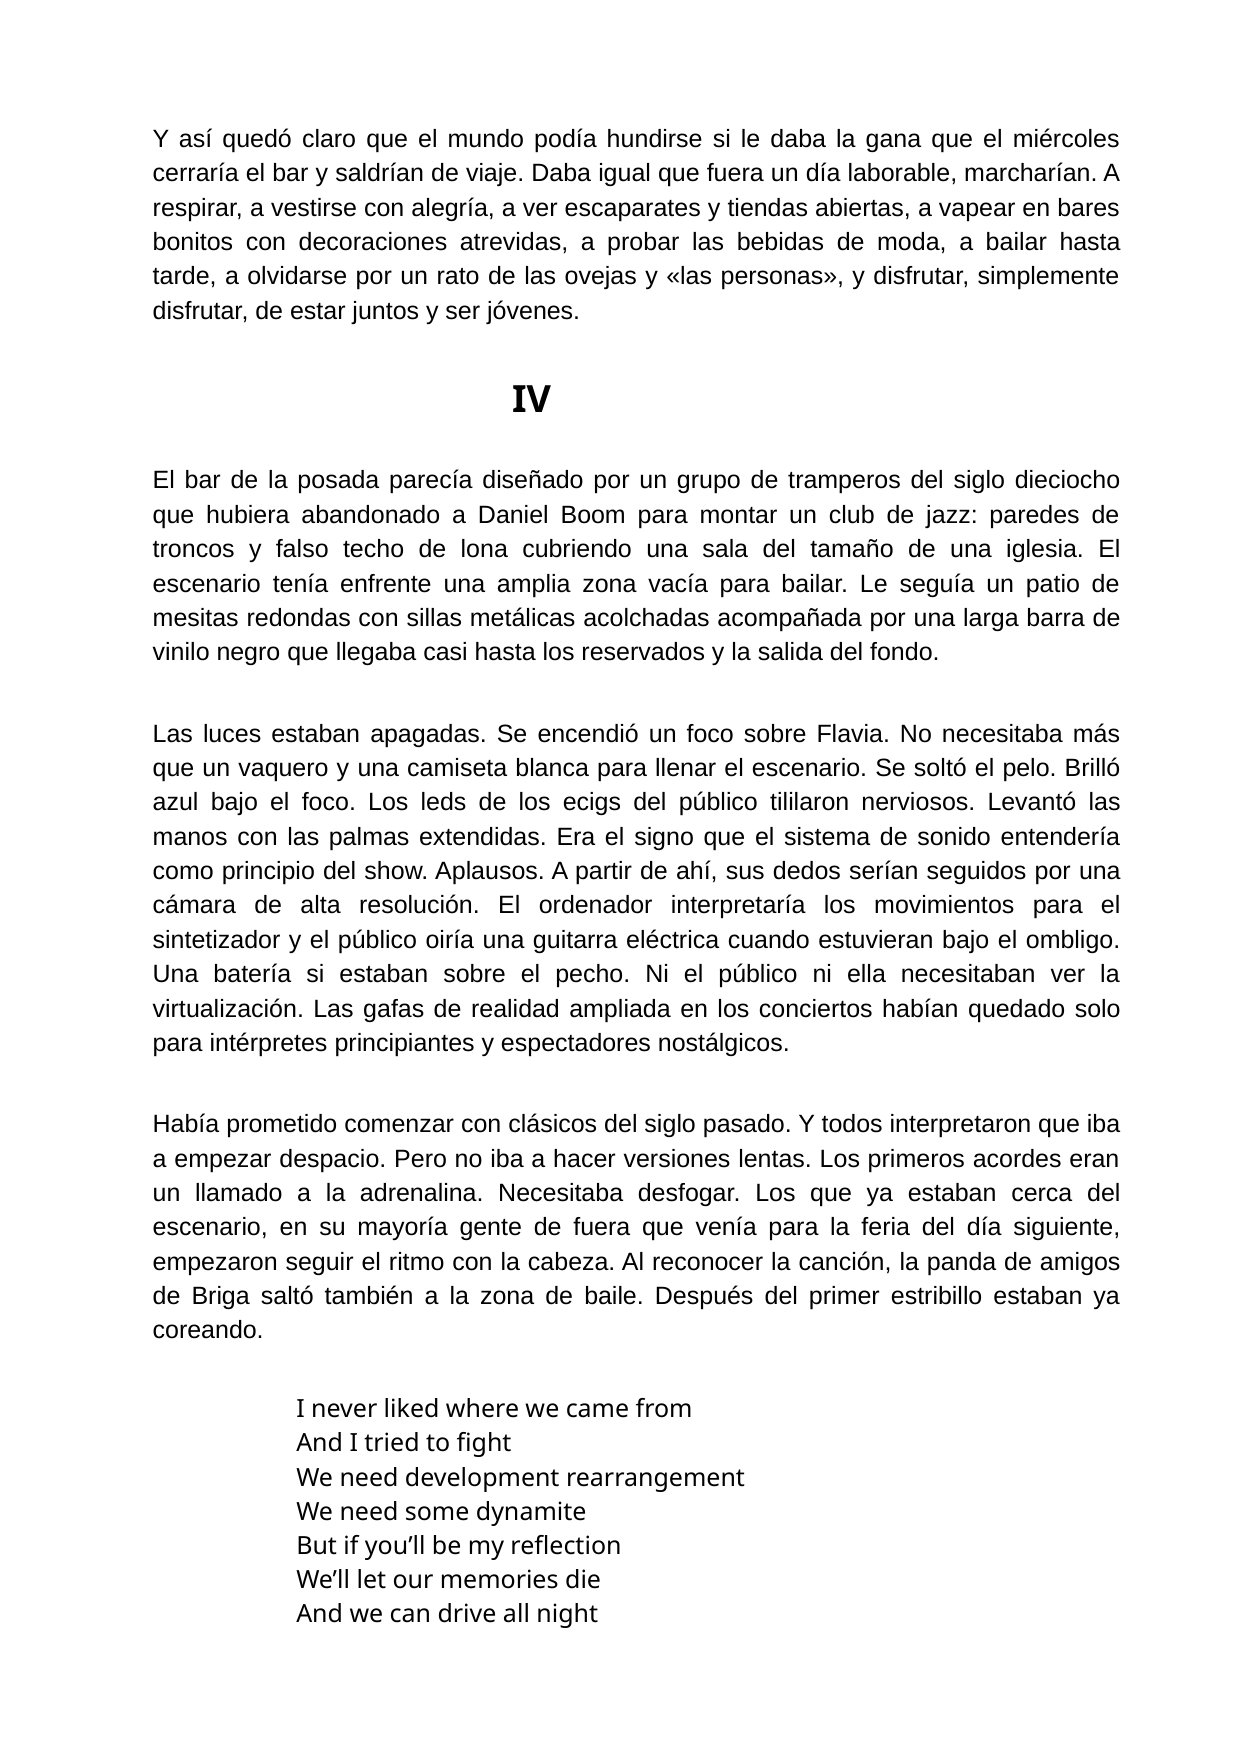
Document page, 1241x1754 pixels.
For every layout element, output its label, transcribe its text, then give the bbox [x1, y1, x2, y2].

text Había prometido comenzar con clásicos del siglo pasado. Y todos interpretaron que iba a empezar despacio. Pero no iba a hacer versiones lentas. Los primeros acordes eran un llamado a la adrenalina. Necesitaba desfogar. Los que ya estaban cerca del escenario, en su mayoría gente de fuera que venía para la feria del día siguiente, empezaron seguir el ritmo con la cabeza. Al reconocer la canción, la panda de amigos de Briga saltó también a la zona de baile. Después del primer estribillo estaban ya coreando. [152, 1103, 1122, 1344]
text El bar de la posada parecía diseñado por un grupo de tramperos del siglo dieciocho que hubiera abandonado a Daniel Boom para montar un club de jazz: paredes de troncos y falso techo de lona cubriendo una sala del tamaño de una iglesia. El escenario tenía enfrente una amplia zona vacía para bailar. Le seguía un patio de mesitas redondas con sillas metálicas acolchadas acompañada por una larga barra de vinilo negro que llegaba casi hasta los reservados y la salida del fondo. [152, 460, 1122, 666]
text Y así quedó claro que el mundo podía hundirse si le daba la gana que el miércoles cerraría el bar y saldrían de viaje. Daba igual que fuera un día laborable, marcharían. A respirar, a vestirse con alegría, a ver escaparates y tiendas abiertas, a vapear en bares bonitos con decoraciones atrevidas, a probar las bebidas de moda, a bailar hasta tarde, a olvidarse por un rato de las ovejas y «las personas», y disfrutar, simplemente disfrutar, de estar juntos y ser jóvenes. [152, 118, 1122, 324]
subtitle IV [118, 373, 944, 424]
text I never liked where we came from And I tried to fight We need development rearrangement We need some dynamite But if you’ll be my reflection We’ll let our memories die And we can drive all night [296, 1391, 944, 1629]
text Las luces estaban apagadas. Se encendió un foco sobre Flavia. No necesitaba más que un vaquero y una camiseta blanca para llenar el escenario. Se soltó el pelo. Brilló azul bajo el foco. Los leds de los ecigs del público tililaron nerviosos. Levantó las manos con las palmas extendidas. Era el signo que el sistema de sonido entendería como principio del show. Aplausos. A partir de ahí, sus dedos serían seguidos por una cámara de alta resolución. El ordenador interpretaría los movimientos para el sintetizador y el público oiría una guitarra eléctrica cuando estuvieran bajo el ombligo. Una batería si estaban sobre el pecho. Ni el público ni ella necesitaban ver la virtualización. Las gafas de realidad ampliada en los conciertos habían quedado solo para intérpretes principiantes y espectadores nostálgicos. [152, 713, 1122, 1057]
